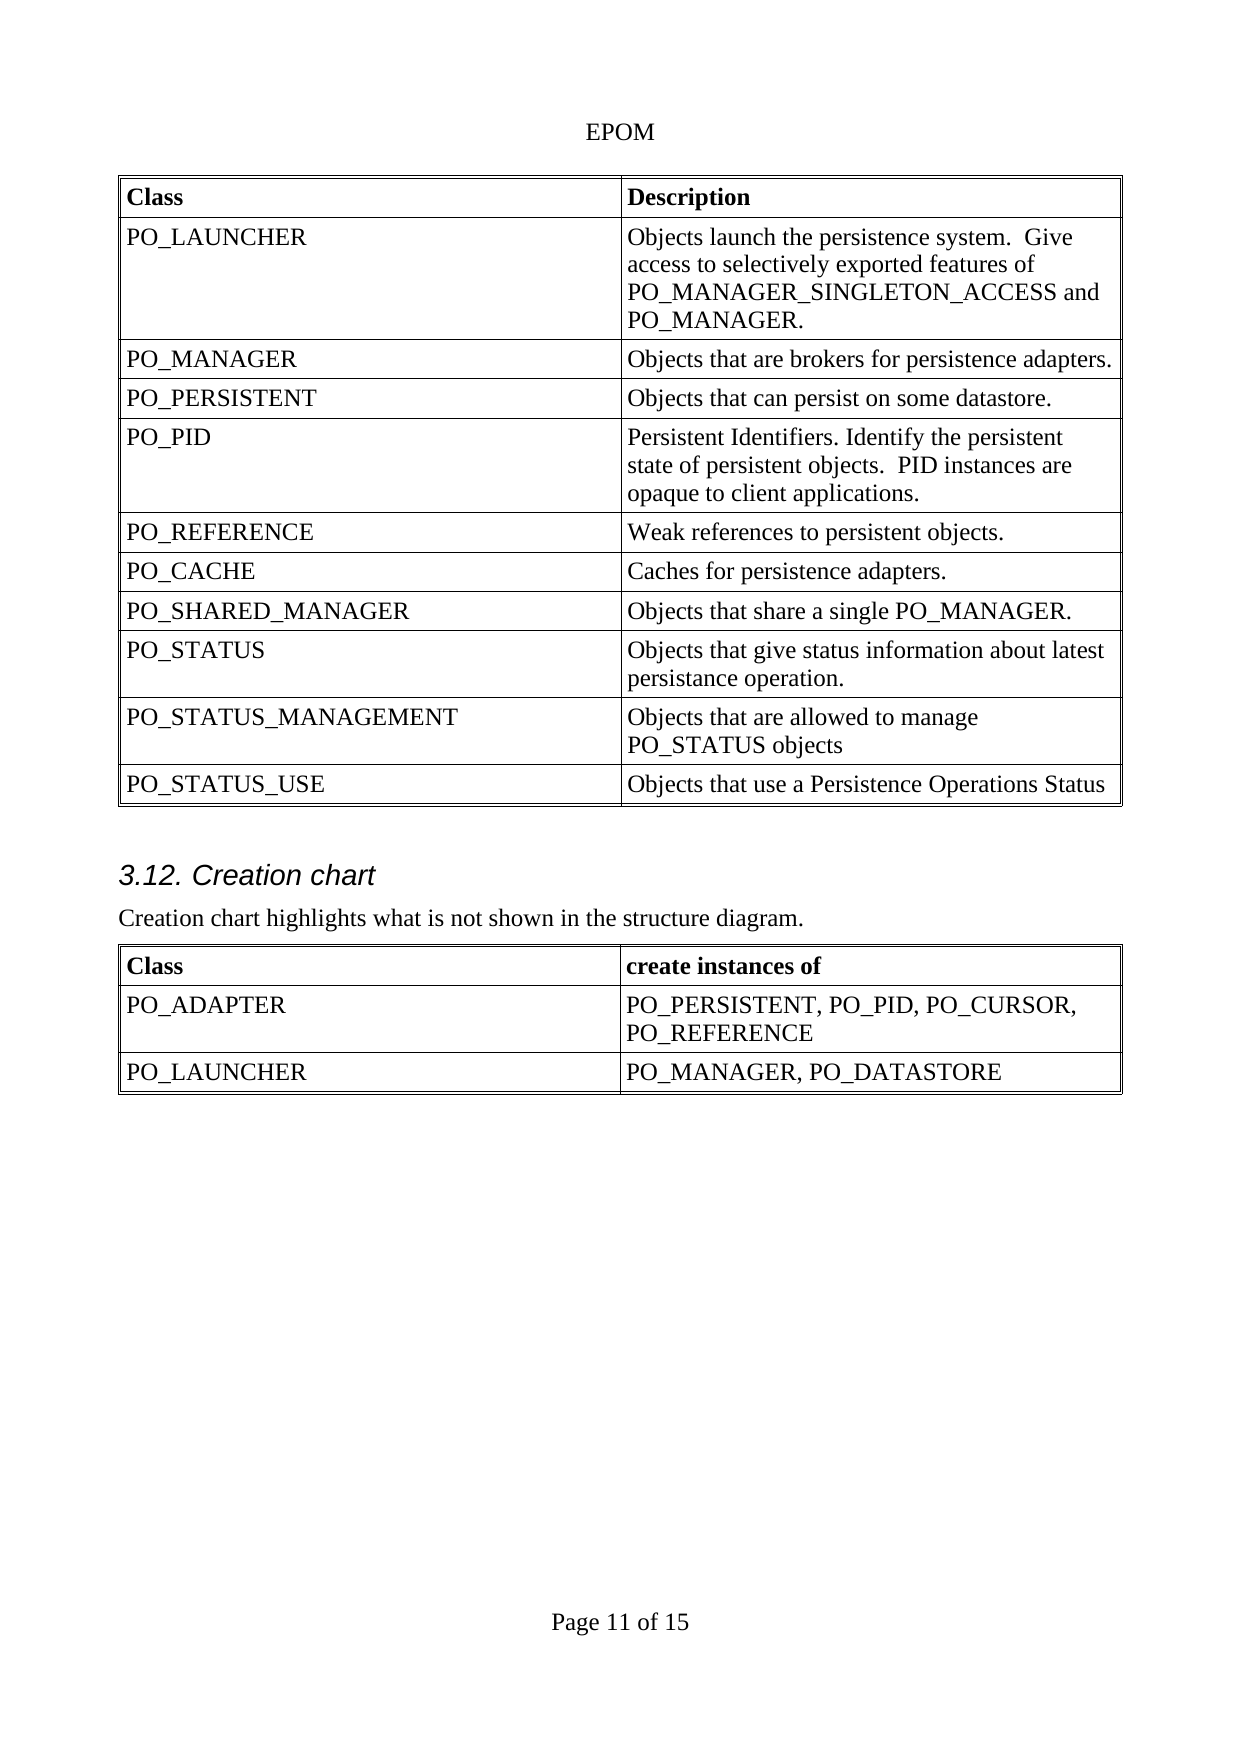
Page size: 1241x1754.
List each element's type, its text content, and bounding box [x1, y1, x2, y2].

table_cell PO_MANAGER [121, 340, 621, 378]
table_cell Objects that can persist on some datastore. [622, 379, 1120, 418]
table_cell PO_MANAGER, PO_DATASTORE [621, 1053, 1120, 1091]
table_cell PO_SHARED_MANAGER [121, 592, 621, 630]
table_cell PO_PERSISTENT [121, 379, 621, 418]
table_cell Objects that are brokers for persistence adapters. [622, 340, 1120, 378]
table_cell PO_PID [121, 419, 621, 512]
table_header Class [121, 947, 620, 985]
table_cell PO_LAUNCHER [121, 1053, 620, 1091]
table_cell PO_LAUNCHER [121, 218, 621, 339]
subtitle Creation chart [118, 858, 1122, 891]
table_cell Objects that use a Persistence Operations Status [622, 765, 1120, 803]
table_cell Persistent Identifiers. Identify the persistent state of persistent objects. PID instances are opaque to client applications. [622, 419, 1120, 512]
table_cell PO_CACHE [121, 553, 621, 591]
table_header Description [622, 179, 1120, 217]
table_cell Caches for persistence adapters. [622, 553, 1120, 591]
table_cell PO_STATUS_USE [121, 765, 621, 803]
table_header create instances of [621, 947, 1120, 985]
table_cell PO_ADAPTER [121, 986, 620, 1052]
table_cell Objects that share a single PO_MANAGER. [622, 592, 1120, 630]
table_cell PO_PERSISTENT, PO_PID, PO_CURSOR, PO_REFERENCE [621, 986, 1120, 1052]
table_cell Objects that are allowed to manage PO_STATUS objects [622, 698, 1120, 764]
table_cell PO_REFERENCE [121, 513, 621, 552]
table_cell PO_STATUS [121, 631, 621, 697]
table_cell Objects launch the persistence system. Give access to selectively exported features of PO_MANAGER_SINGLETON_ACCESS and PO_MANAGER. [622, 218, 1120, 339]
table_cell Objects that give status information about latest persistance operation. [622, 631, 1120, 697]
text Creation chart highlights what is not shown in the structure diagram. [118, 904, 1122, 931]
table_cell PO_STATUS_MANAGEMENT [121, 698, 621, 764]
table_header Class [121, 179, 621, 217]
table_cell Weak references to persistent objects. [622, 513, 1120, 552]
